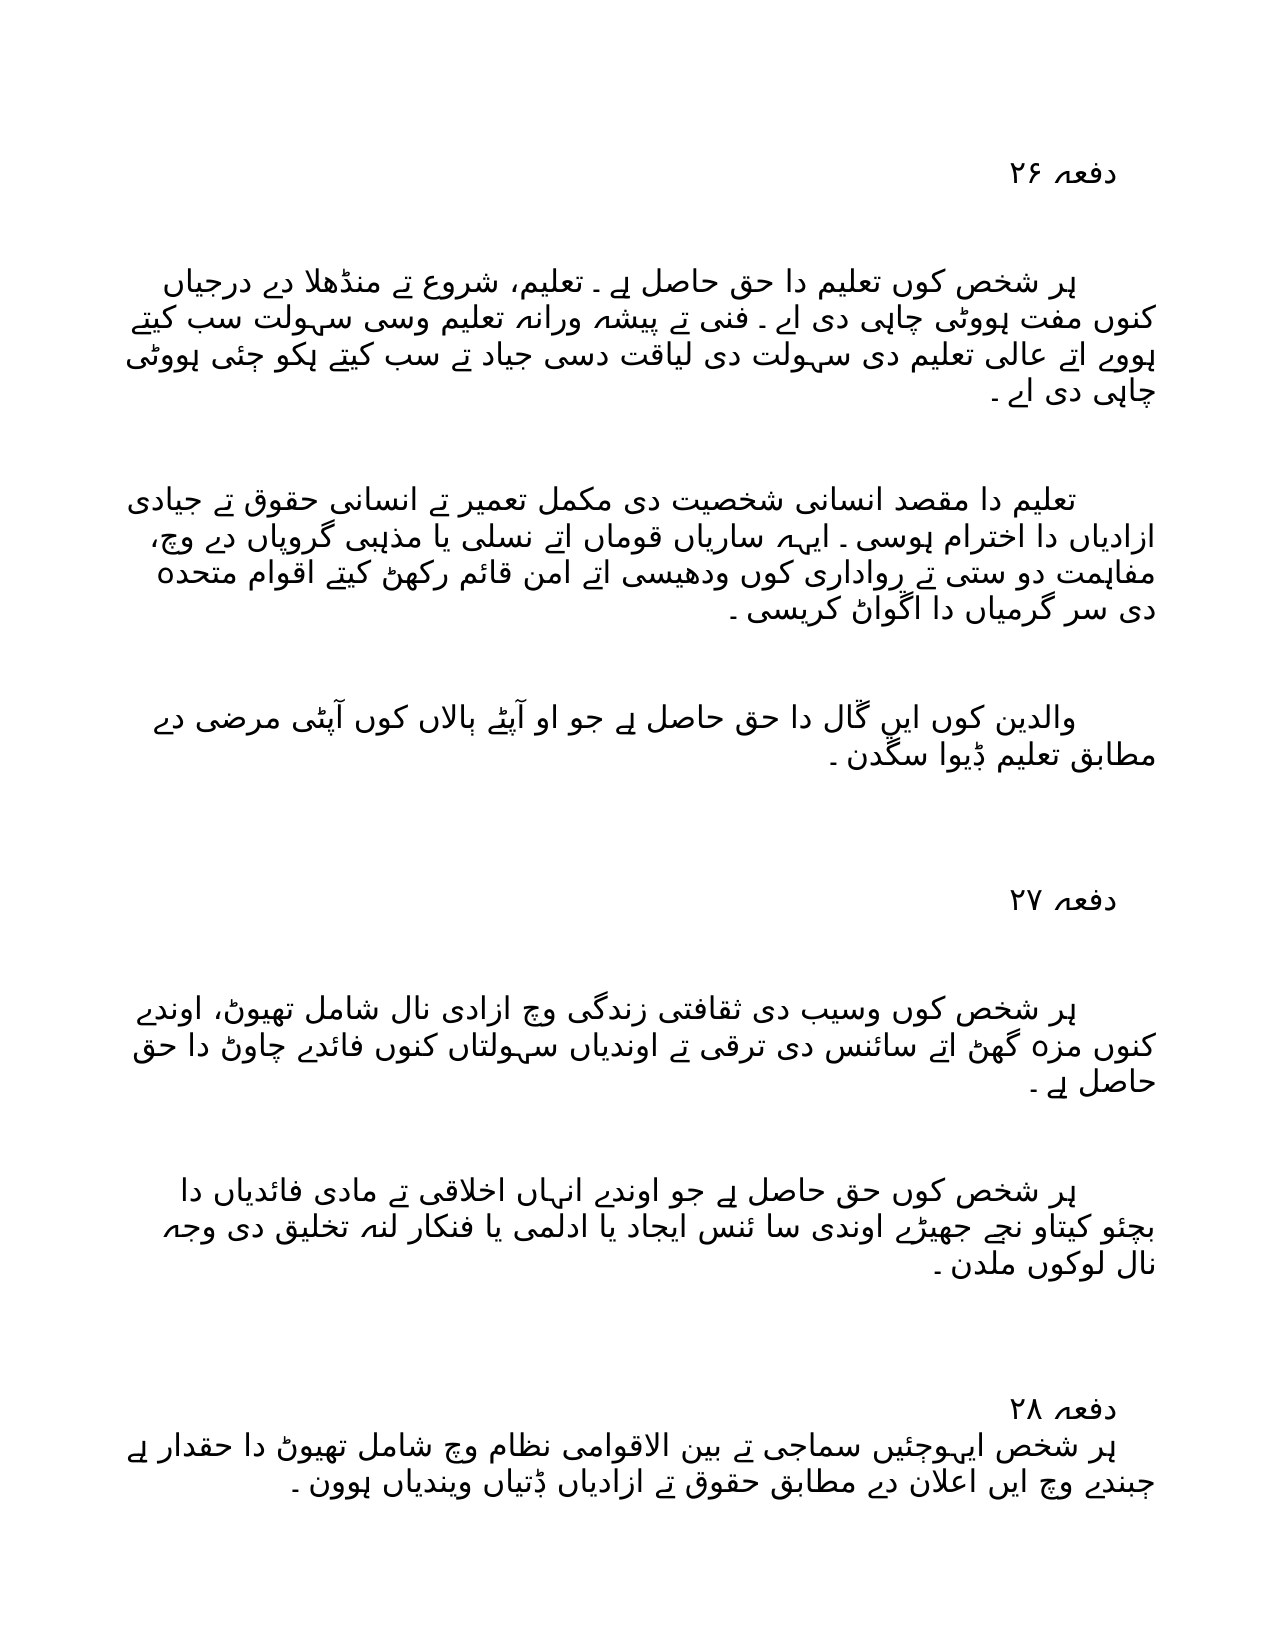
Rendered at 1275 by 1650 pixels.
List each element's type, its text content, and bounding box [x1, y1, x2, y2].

text دفعہ ۲۷ [118, 882, 1157, 918]
text ہر شخص کوں حق حاصل ہے جو اوندے انہاں اخلاقی تے مادی فائدیاں دا بچئو کیتاو نڄے جھیڑے اوندی سا ئنس ایجاد یا ادلمی یا فنکار لنہ تخلیق دی وجہ نال لوکوں ملدن ۔ [118, 1172, 1157, 1281]
text ہر شخص ایہوڄئیں سماجی تے بین الاقوامی نظام وچ شامل تھیوڻ دا حقدار ہے ڄبندے وچ ایں اعلان دے مطابق حقوق تے ازادیاں ڋتیاں ویندیاں ہوون ۔ [118, 1427, 1157, 1499]
text دفعہ ۲۶ [118, 154, 1157, 191]
text دفعہ ۲۸ [118, 1391, 1157, 1427]
text والدین کوں ایں ڱال دا حق حاصل ہے جو او آپڻے ٻالاں کوں آپڻی مرضی دے مطابق تعلیم ڋیوا سڱدن ۔ [118, 700, 1157, 772]
text ہر شخص کوں تعلیم دا حق حاصل ہے ۔ تعلیم، شروع تے منڈھلا دے درجیاں کنوں مفت ہووڻی چاہی دی اے ۔ فنی تے پیشہ ورانہ تعلیم وسی سہولت سب کیتے ہووے اتے عالی تعلیم دی سہولت دی لیاقت دسی جیاد تے سب کیتے ہکو ڄئی ہووڻی چاہی دی اے ۔ [118, 263, 1157, 409]
text تعلیم دا مقصد انسانی شخصیت دی مکمل تعمیر تے انسانی حقوق تے جیادی ازادیاں دا اخترام ہوسی ۔ ایہہ ساریاں قوماں اتے نسلی یا مذہبی گروپاں دے وچ، مفاہمت دو ستی تے رواداری کوں ودھیسی اتے امن قائم رکھڻ کیتے اقوام متحدہ دی سر گرمیاں دا اڱواڻ کریسی ۔ [118, 482, 1157, 627]
text ہر شخص کوں وسیب دی ثقافتی زندگی وچ ازادی نال شامل تھیوڻ، اوندے کنوں مزہ گھڻ اتے سائنس دی ترقی تے اوندیاں سہولتاں کنوں فائدے چاوڻ دا حق حاصل ہے ۔ [118, 991, 1157, 1100]
